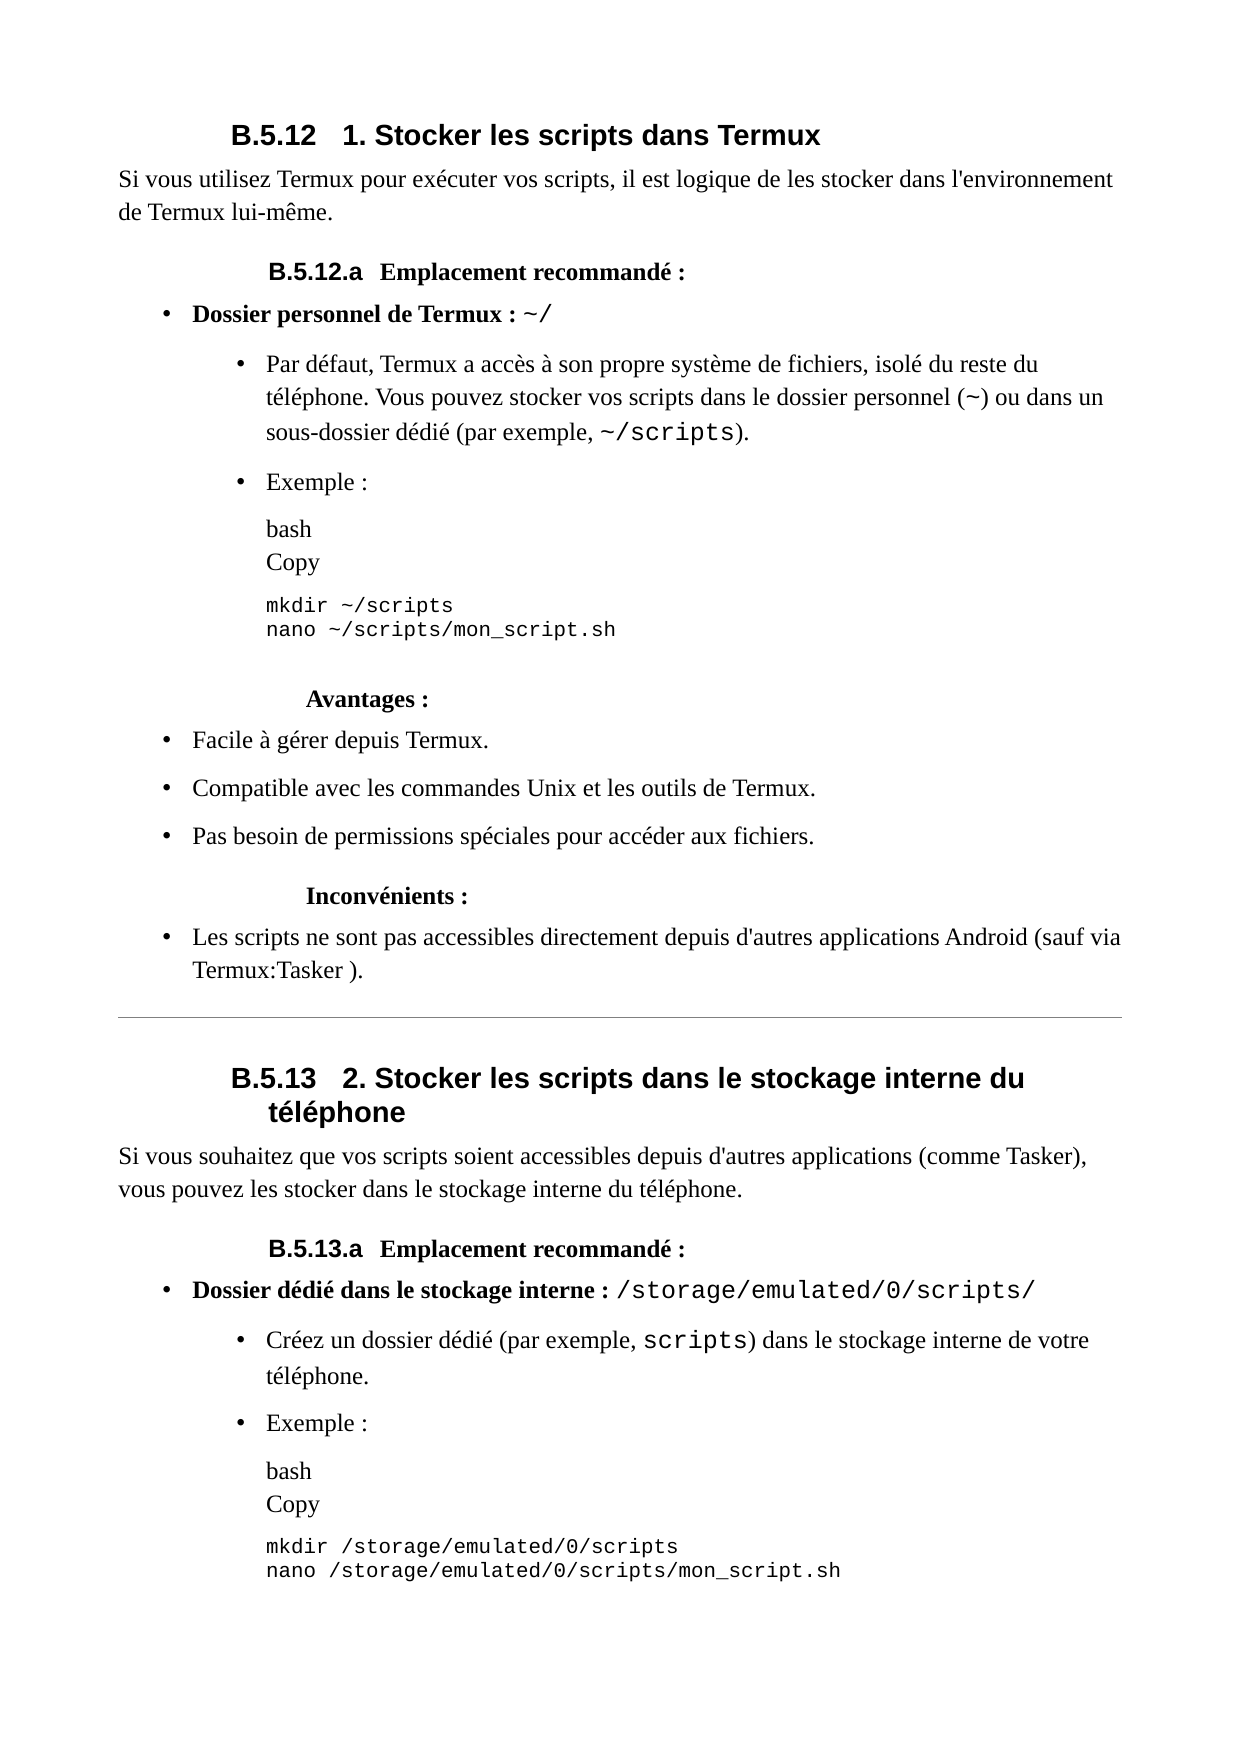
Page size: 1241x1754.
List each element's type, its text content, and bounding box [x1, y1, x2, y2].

subtitle Emplacement recommandé : [268, 257, 1122, 286]
list Facile à gérer depuis Termux. [162, 726, 1122, 754]
list Copy [236, 1489, 1122, 1518]
list bash [236, 1456, 1122, 1485]
list Compatible avec les commandes Unix et les outils de Termux. [162, 773, 1122, 802]
list Copy [236, 547, 1122, 576]
text Si vous utilisez Termux pour exécuter vos scripts, il est logique de les stocker dans l'environnement de Termux lui-même. [118, 164, 1122, 226]
list mkdir ~/scripts [236, 595, 1122, 619]
list Dossier dédié dans le stockage interne : /storage/emulated/0/scripts/ [162, 1276, 1122, 1306]
subtitle Emplacement recommandé : [268, 1234, 1122, 1263]
list nano /storage/emulated/0/scripts/mon_script.sh [236, 1560, 1122, 1584]
subtitle Inconvénients : [268, 881, 1122, 909]
list Créez un dossier dédié (par exemple, scripts) dans le stockage interne de votre téléphone. [236, 1326, 1122, 1389]
subtitle Avantages : [268, 684, 1122, 713]
list Par défaut, Termux a accès à son propre système de fichiers, isolé du reste du téléphone. Vous pouvez stocker vos scripts dans le dossier personnel (~) ou dans un sous-dossier dédié (par exemple, ~/scripts). [236, 349, 1122, 448]
subtitle 2. Stocker les scripts dans le stockage interne du téléphone [231, 1062, 1122, 1129]
list Exemple : [236, 467, 1122, 496]
text Si vous souhaitez que vos scripts soient accessibles depuis d'autres applications (comme Tasker), vous pouvez les stocker dans le stockage interne du téléphone. [118, 1141, 1122, 1203]
subtitle 1. Stocker les scripts dans Termux [231, 118, 1122, 152]
list Pas besoin de permissions spéciales pour accéder aux fichiers. [162, 821, 1122, 849]
list bash [236, 514, 1122, 543]
list nano ~/scripts/mon_script.sh [236, 619, 1122, 642]
list Les scripts ne sont pas accessibles directement depuis d'autres applications Android (sauf via Termux:Tasker ). [162, 922, 1122, 984]
list Dossier personnel de Termux : ~/ [162, 299, 1122, 329]
list Exemple : [236, 1408, 1122, 1437]
list mkdir /storage/emulated/0/scripts [236, 1537, 1122, 1560]
